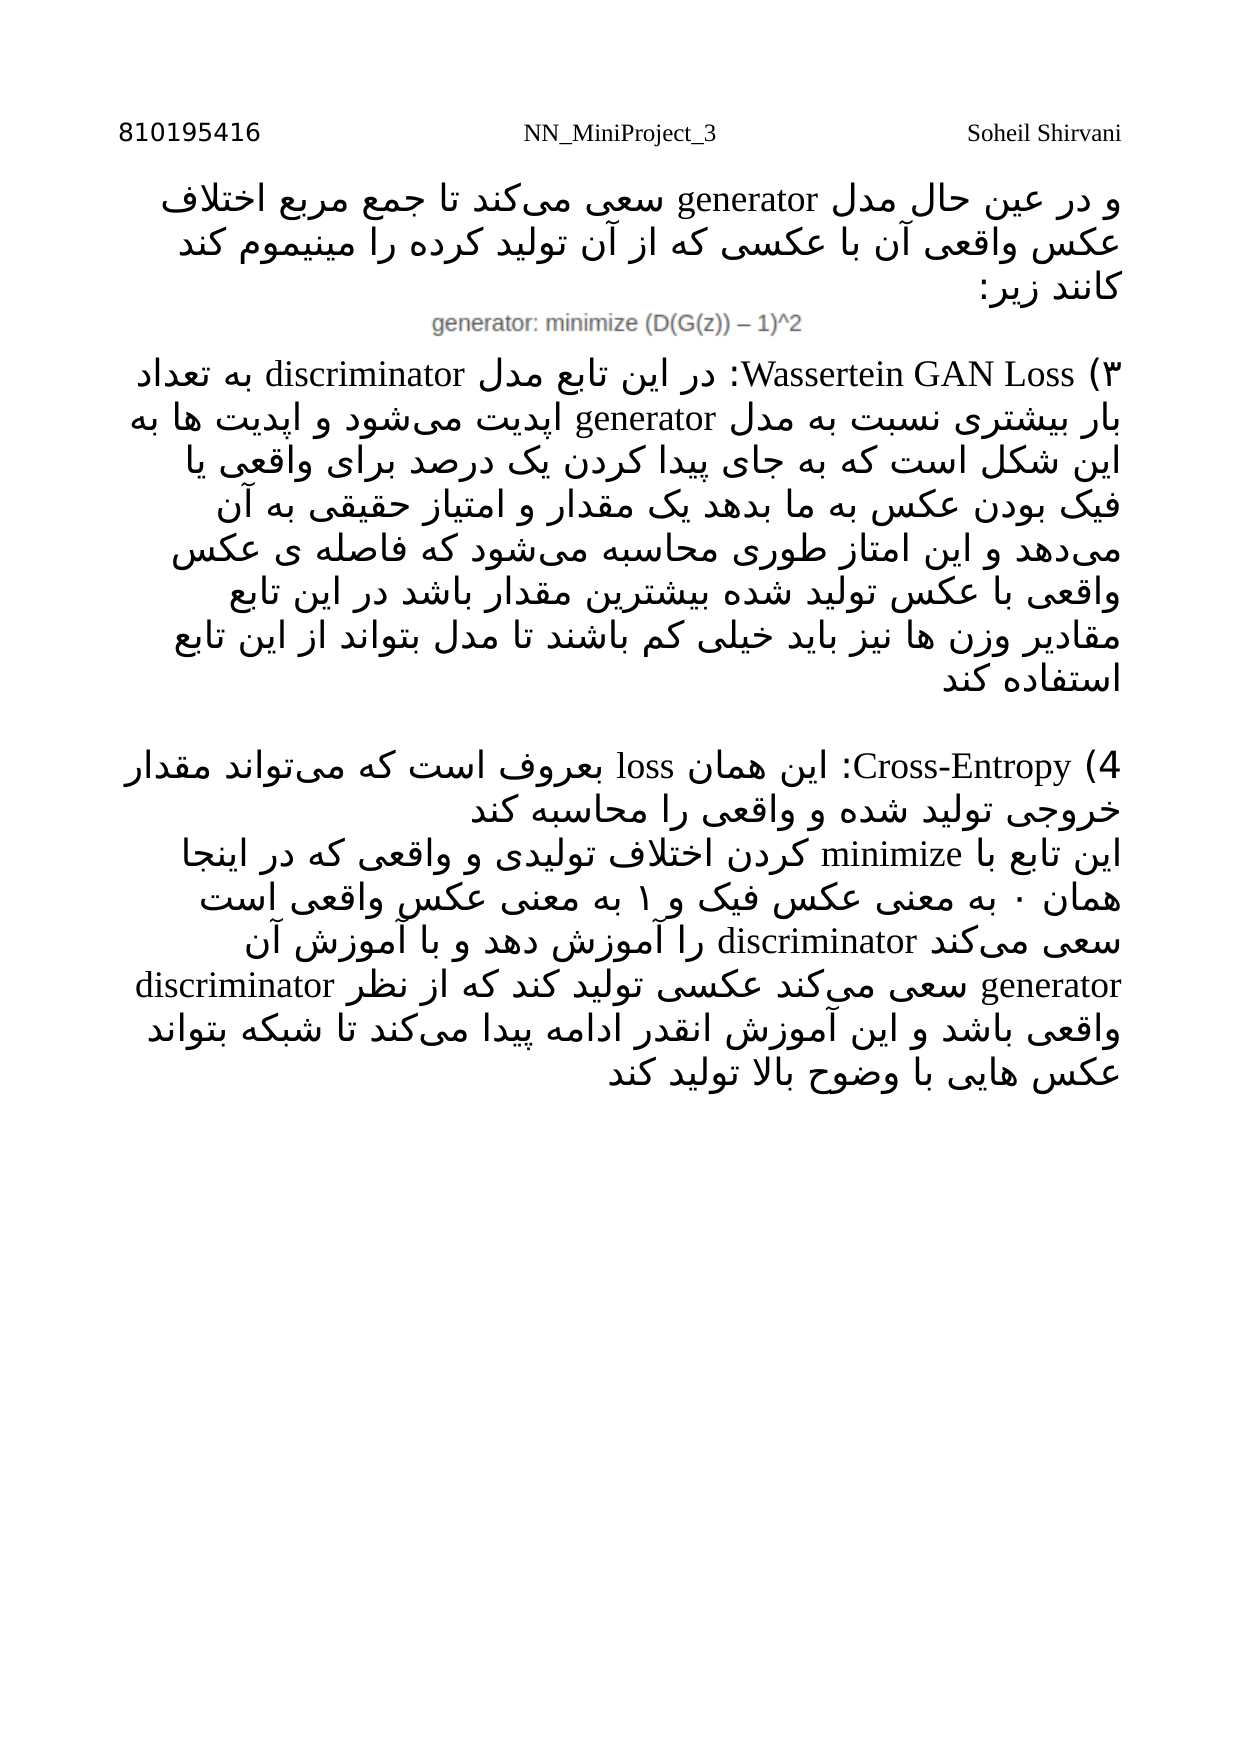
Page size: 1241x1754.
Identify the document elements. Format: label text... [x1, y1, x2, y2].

text این تابع با minimize کردن اختلاف تولیدی و واقعی که در اینجا همان ۰ به معنی عکس فیک و ۱ به معنی عکس واقعی است سعی می‌کند discriminator را آموزش دهد و با آموزش آن generator سعی می‌کند عکسی تولید کند که از نظر discriminator واقعی باشد و این آموزش انقدر ادامه پیدا می‌کند تا شبکه بتواند عکس هایی با وضوح بالا تولید کند [118, 831, 1122, 1094]
text و در عین حال مدل generator سعی می‌کند تا جمع مربع اختلاف عکس واقعی آن با عکسی که از آن تولید کرده را مینیموم کند کانند زیر: [118, 177, 1122, 308]
text 4) Cross-Entropy: این همان loss بعروف است که می‌تواند مقدار خروجی تولید شده و واقعی را محاسبه کند [118, 744, 1122, 831]
picture [421, 308, 819, 341]
text ۳) Wassertein GAN Loss: در این تابع مدل discriminator به تعداد بار بیشتری نسبت به مدل generator اپدیت می‌شود و اپدیت ها به این شکل است که به جای پیدا کردن یک درصد برای واقعی یا فیک بودن عکس به ما بدهد یک مقدار و امتیاز حقیقی به آن می‌دهد و این امتاز طوری محاسبه می‌شود که فاصله ی عکس واقعی با عکس تولید شده بیشترین مقدار باشد در این تابع مقادیر وزن ها نیز باید خیلی کم باشند تا مدل بتواند از این تابع استفاده کند [118, 351, 1122, 701]
